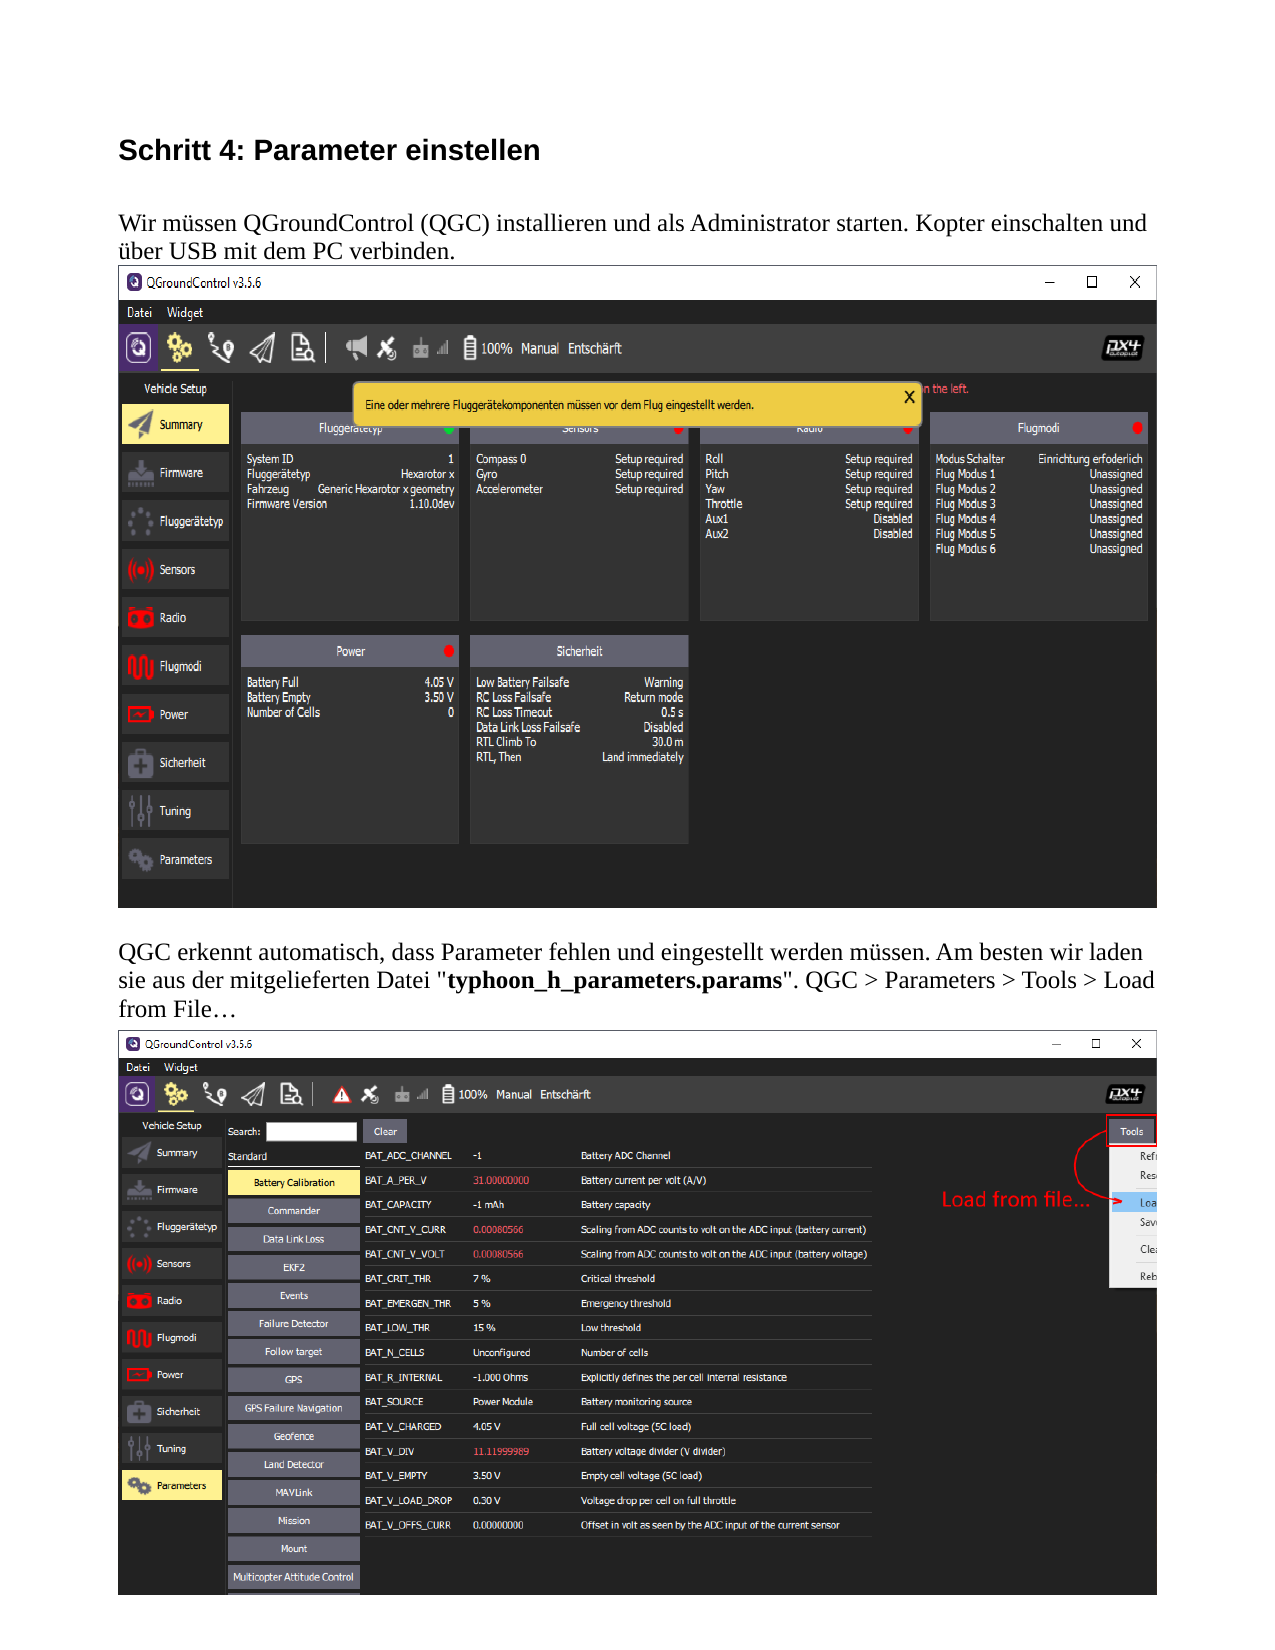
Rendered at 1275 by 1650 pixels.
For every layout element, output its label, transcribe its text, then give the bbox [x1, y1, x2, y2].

picture [118, 1030, 1157, 1595]
picture [118, 265, 1157, 908]
text QGC erkennt automatisch, dass Parameter fehlen und eingestellt werden müssen. Am besten wir laden sie aus der mitgelieferten Datei "typhoon_h_parameters.params". QGC > Parameters > Tools > Load from File… [118, 937, 1157, 1023]
subtitle Schritt 4: Parameter einstellen [118, 133, 1157, 166]
text Wir müssen QGroundControl (QGC) installieren und als Administrator starten. Kopter einschalten und über USB mit dem PC verbinden. [118, 208, 1157, 265]
